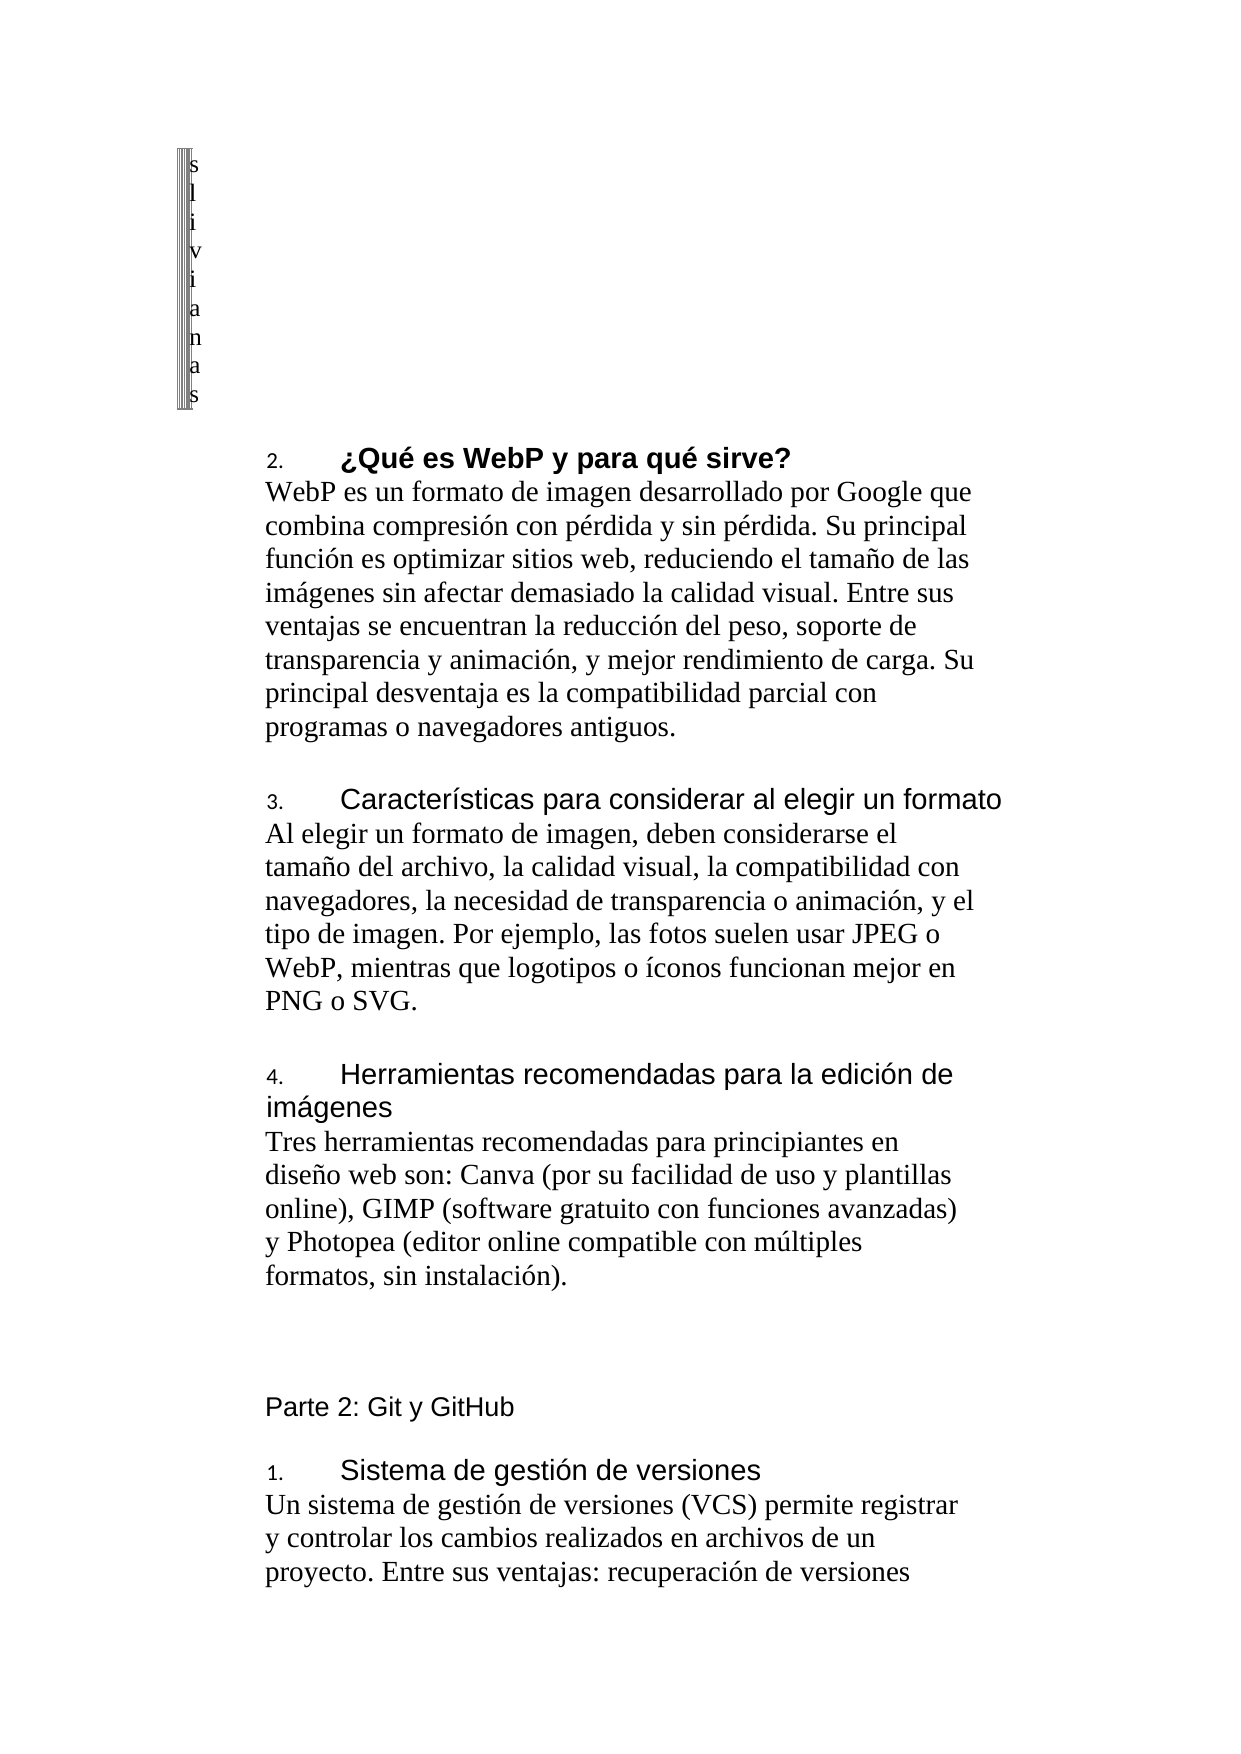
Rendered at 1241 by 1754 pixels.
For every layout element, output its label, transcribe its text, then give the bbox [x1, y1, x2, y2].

text Tres herramientas recomendadas para principiantes en diseño web son: Canva (por su facilidad de uso y plantillas online), GIMP (software gratuito con funciones avanzadas) y Photopea (editor online compatible con múltiples formatos, sin instalación). [265, 1124, 976, 1292]
text WebP es un formato de imagen desarrollado por Google que combina compresión con pérdida y sin pérdida. Su principal función es optimizar sitios web, reduciendo el tamaño de las imágenes sin afectar demasiado la calidad visual. Entre sus ventajas se encuentran la reducción del peso, soporte de transparencia y animación, y mejor rendimiento de carga. Su principal desventaja es la compatibilidad parcial con programas o navegadores antiguos. [265, 474, 976, 743]
list Características para considerar al elegir un formato [266, 782, 1063, 816]
text Un sistema de gestión de versiones (VCS) permite registrar y controlar los cambios realizados en archivos de un proyecto. Entre sus ventajas: recuperación de versiones [265, 1487, 976, 1587]
text Al elegir un formato de imagen, deben considerarse el tamaño del archivo, la calidad visual, la compatibilidad con navegadores, la necesidad de transparencia o animación, y el tipo de imagen. Por ejemplo, las fotos suelen usar JPEG o WebP, mientras que logotipos o íconos funcionan mejor en PNG o SVG. [265, 816, 976, 1017]
list Sistema de gestión de versiones [266, 1453, 1063, 1487]
list ¿Qué es WebP y para qué sirve? [266, 441, 1063, 474]
list Herramientas recomendadas para la edición de imágenes [266, 1057, 1063, 1124]
text Parte 2: Git y GitHub [265, 1391, 1063, 1422]
